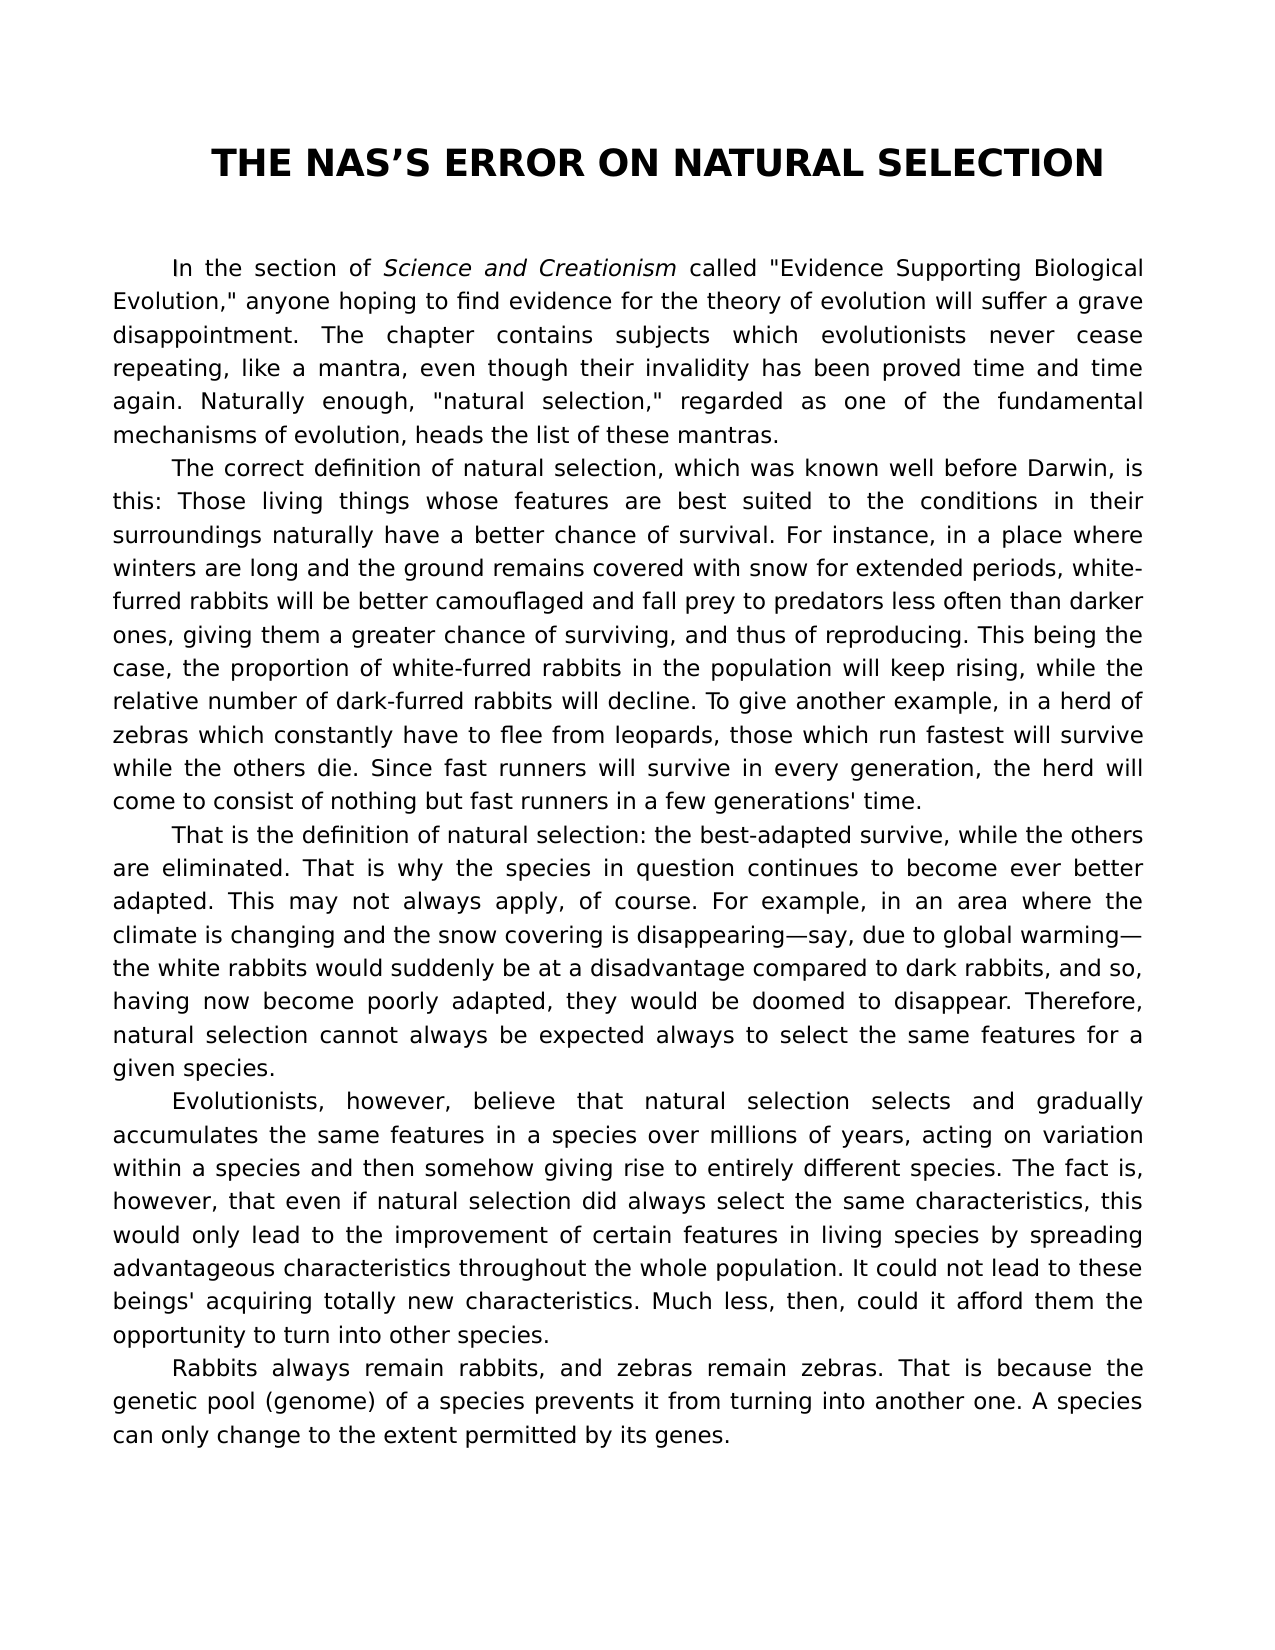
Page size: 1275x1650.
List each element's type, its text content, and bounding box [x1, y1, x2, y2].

text That is the definition of natural selection: the best-adapted survive, while the others are eliminated. That is why the species in question continues to become ever better adapted. This may not always apply, of course. For example, in an area where the climate is changing and the snow covering is disappearing—say, due to global warming—the white rabbits would suddenly be at a disadvantage compared to dark rabbits, and so, having now become poorly adapted, they would be doomed to disappear. Therefore, natural selection cannot always be expected always to select the same features for a given species. [112, 816, 1145, 1083]
text Rabbits always remain rabbits, and zebras remain zebras. That is because the genetic pool (genome) of a species prevents it from turning into another one. A species can only change to the extent permitted by its genes. [112, 1350, 1145, 1450]
text In the section of Science and Creationism called "Evidence Supporting Biological Evolution," anyone hoping to find evidence for the theory of evolution will suffer a grave disappointment. The chapter contains subjects which evolutionists never cease repeating, like a mantra, even though their invalidity has been proved time and time again. Naturally enough, "natural selection," regarded as one of the fundamental mechanisms of evolution, heads the list of these mantras. [112, 250, 1145, 450]
text THE NAS’S ERROR ON NATURAL SELECTION [112, 148, 1145, 183]
text Evolutionists, however, believe that natural selection selects and gradually accumulates the same features in a species over millions of years, acting on variation within a species and then somehow giving rise to entirely different species. The fact is, however, that even if natural selection did always select the same characteristics, this would only lead to the improvement of certain features in living species by spreading advantageous characteristics throughout the whole population. It could not lead to these beings' acquiring totally new characteristics. Much less, then, could it afford them the opportunity to turn into other species. [112, 1083, 1145, 1350]
text The correct definition of natural selection, which was known well before Darwin, is this: Those living things whose features are best suited to the conditions in their surroundings naturally have a better chance of survival. For instance, in a place where winters are long and the ground remains covered with snow for extended periods, white-furred rabbits will be better camouflaged and fall prey to predators less often than darker ones, giving them a greater chance of surviving, and thus of reproducing. This being the case, the proportion of white-furred rabbits in the population will keep rising, while the relative number of dark-furred rabbits will decline. To give another example, in a herd of zebras which constantly have to flee from leopards, those which run fastest will survive while the others die. Since fast runners will survive in every generation, the herd will come to consist of nothing but fast runners in a few generations' time. [112, 450, 1145, 816]
